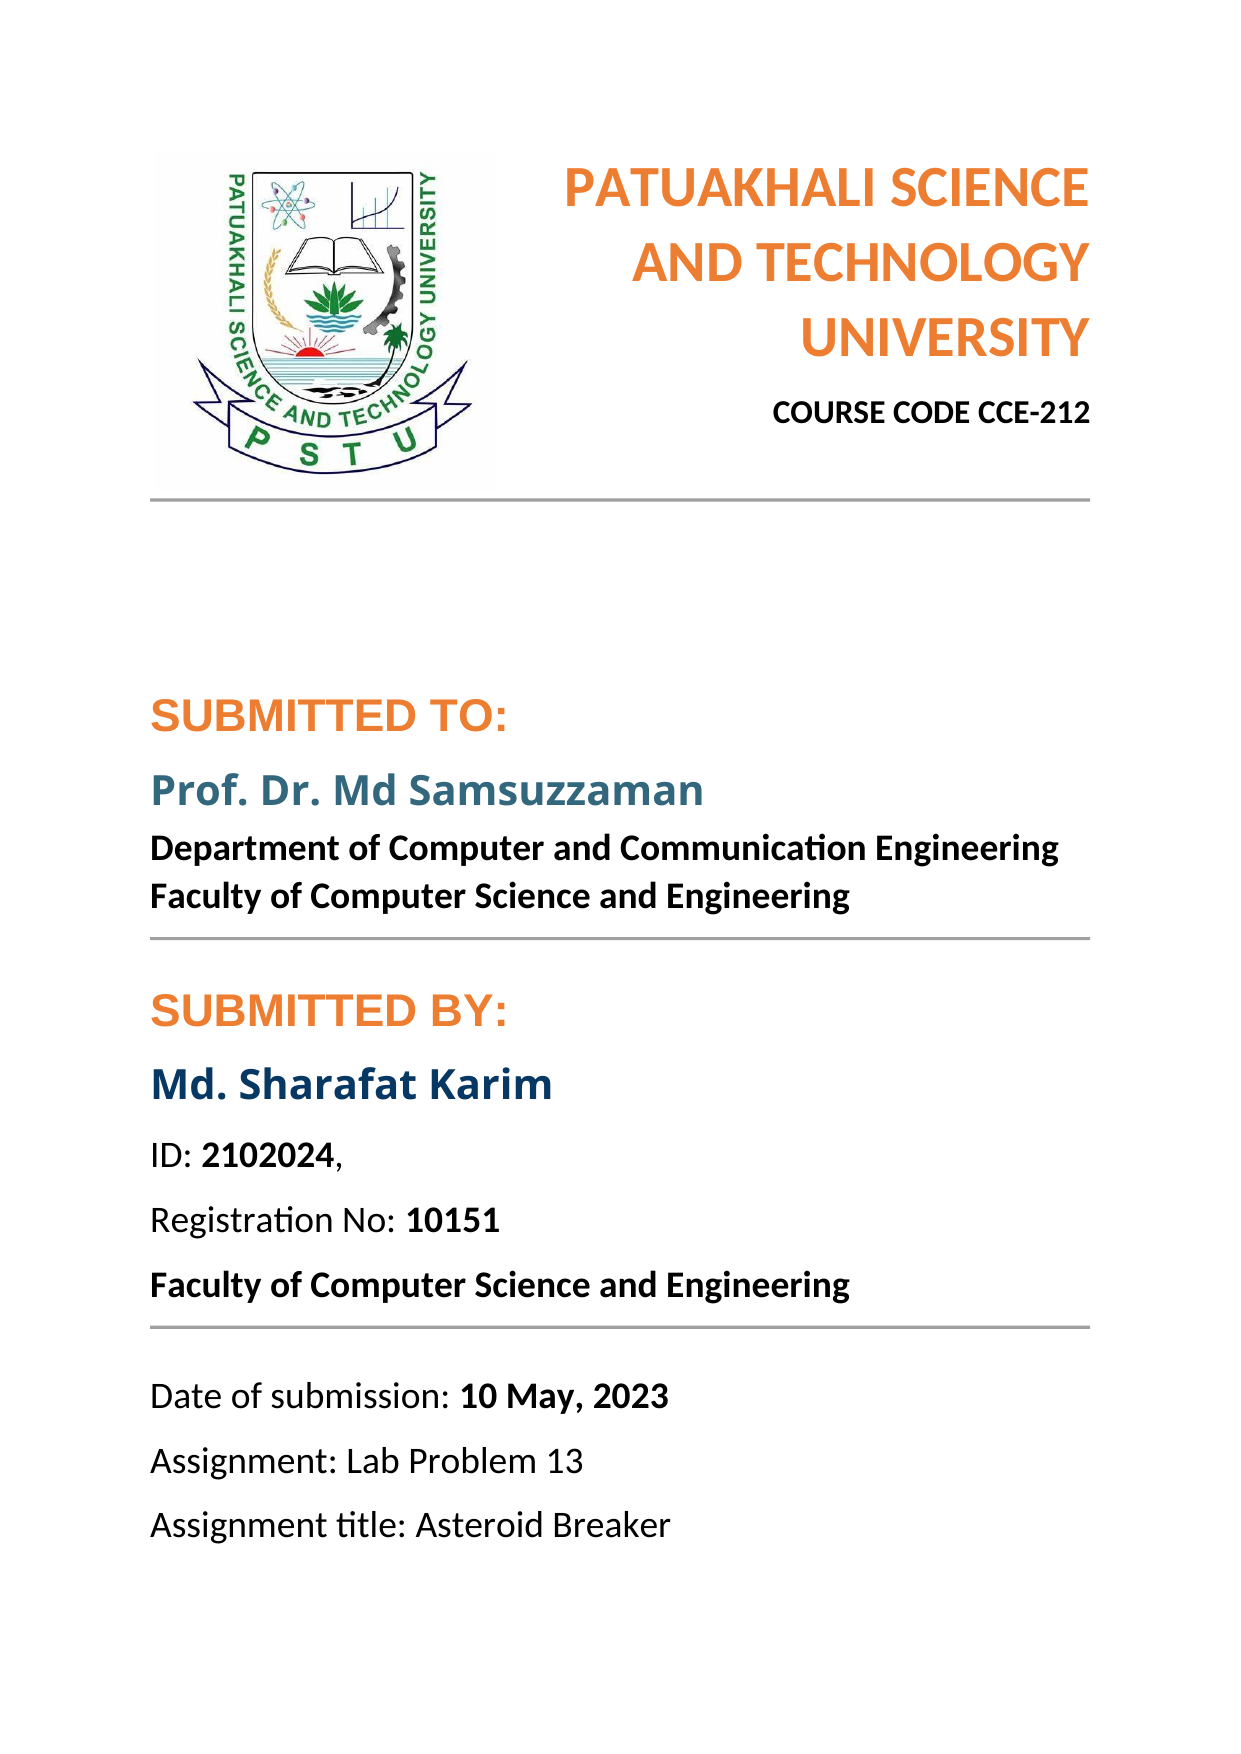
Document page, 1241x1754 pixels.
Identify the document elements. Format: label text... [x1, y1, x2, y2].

picture [154, 152, 496, 493]
text Assignment title: Asteroid Breaker [150, 1501, 1090, 1547]
text Date of submission: 10 May, 2023 [150, 1372, 1090, 1418]
text ID: 2102024, [150, 1131, 1090, 1177]
text Faculty of Computer Science and Engineering [150, 872, 1090, 918]
subtitle Prof. Dr. Md Samsuzzaman [150, 760, 1090, 817]
text Md. Sharafat Karim [150, 1055, 1090, 1112]
text Assignment: Lab Problem 13 [150, 1437, 1090, 1482]
text SUBMITTED BY: [150, 983, 1090, 1036]
text Registration No: 10151 [150, 1196, 1090, 1242]
subtitle Department of Computer and Communication Engineering [150, 824, 1090, 870]
text PATUAKHALI SCIENCE AND TECHNOLOGY UNIVERSITY [150, 150, 1090, 371]
text SUBMITTED TO: [150, 688, 1090, 741]
text Faculty of Computer Science and Engineering [150, 1261, 1090, 1307]
text COURSE CODE CCE-212 [496, 391, 1090, 432]
